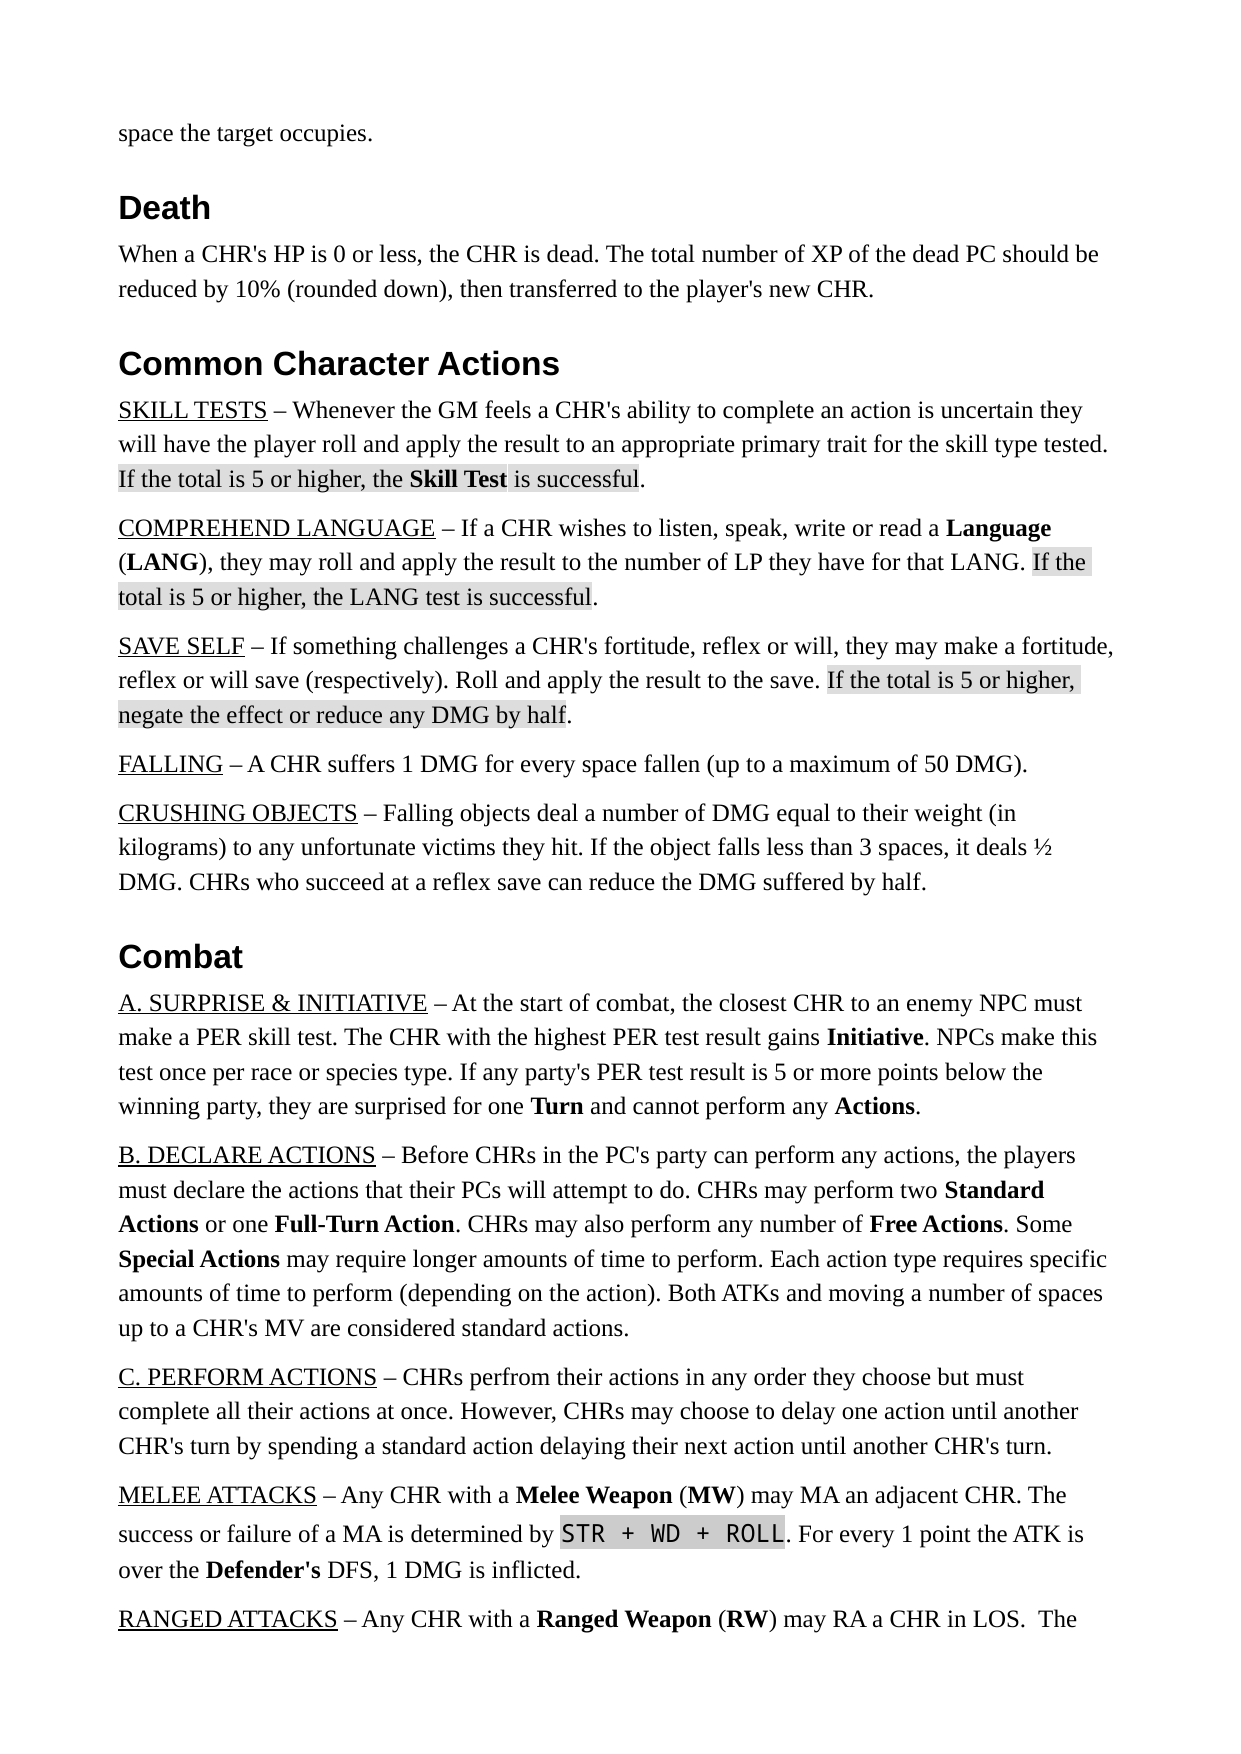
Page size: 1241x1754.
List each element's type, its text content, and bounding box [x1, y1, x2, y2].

text A. SURPRISE & INITIATIVE – At the start of combat, the closest CHR to an enemy NPC must make a PER skill test. The CHR with the highest PER test result gains Initiative. NPCs make this test once per race or species type. If any party's PER test result is 5 or more points below the winning party, they are surprised for one Turn and cannot perform any Actions. [118, 988, 1122, 1120]
text MELEE ATTACKS – Any CHR with a Melee Weapon (MW) may MA an adjacent CHR. The success or failure of a MA is determined by STR + WD + ROLL. For every 1 point the ATK is over the Defender's DFS, 1 DMG is inflicted. [118, 1480, 1122, 1584]
text CRUSHING OBJECTS – Falling objects deal a number of DMG equal to their weight (in kilograms) to any unfortunate victims they hit. If the object falls less than 3 spaces, it deals ½ DMG. CHRs who succeed at a reflex save can reduce the DMG suffered by half. [118, 798, 1122, 896]
text C. PERFORM ACTIONS – CHRs perfrom their actions in any order they choose but must complete all their actions at once. However, CHRs may choose to delay one action until another CHR's turn by spending a standard action delaying their next action until another CHR's turn. [118, 1362, 1122, 1459]
text SAVE SELF – If something challenges a CHR's fortitude, reflex or will, they may make a fortitude, reflex or will save (respectively). Roll and apply the result to the save. If the total is 5 or higher, negate the effect or reduce any DMG by half. [118, 631, 1122, 728]
text B. DECLARE ACTIONS – Before CHRs in the PC's party can perform any actions, the players must declare the actions that their PCs will attempt to do. CHRs may perform two Standard Actions or one Full-Turn Action. CHRs may also perform any number of Free Actions. Some Special Actions may require longer amounts of time to perform. Each action type requires specific amounts of time to perform (depending on the action). Both ATKs and moving a number of spaces up to a CHR's MV are considered standard actions. [118, 1140, 1122, 1341]
text When a CHR's HP is 0 or less, the CHR is dead. The total number of XP of the dead PC should be reduced by 10% (rounded down), then transferred to the player's new CHR. [118, 239, 1122, 302]
subtitle Combat [118, 937, 1122, 975]
text RANGED ATTACKS – Any CHR with a Ranged Weapon (RW) may RA a CHR in LOS. The [118, 1604, 1122, 1633]
text space the target occupies. [118, 118, 1122, 147]
text SKILL TESTS – Whenever the GM feels a CHR's ability to complete an action is uncertain they will have the player roll and apply the result to an appropriate primary trait for the skill type tested. If the total is 5 or higher, the Skill Test is successful. [118, 395, 1122, 492]
text COMPREHEND LANGUAGE – If a CHR wishes to listen, speak, write or read a Language (LANG), they may roll and apply the result to the number of LP they have for that LANG. If the total is 5 or higher, the LANG test is successful. [118, 513, 1122, 610]
text FALLING – A CHR suffers 1 DMG for every space fallen (up to a maximum of 50 DMG). [118, 749, 1122, 777]
subtitle Common Character Actions [118, 343, 1122, 382]
subtitle Death [118, 188, 1122, 227]
